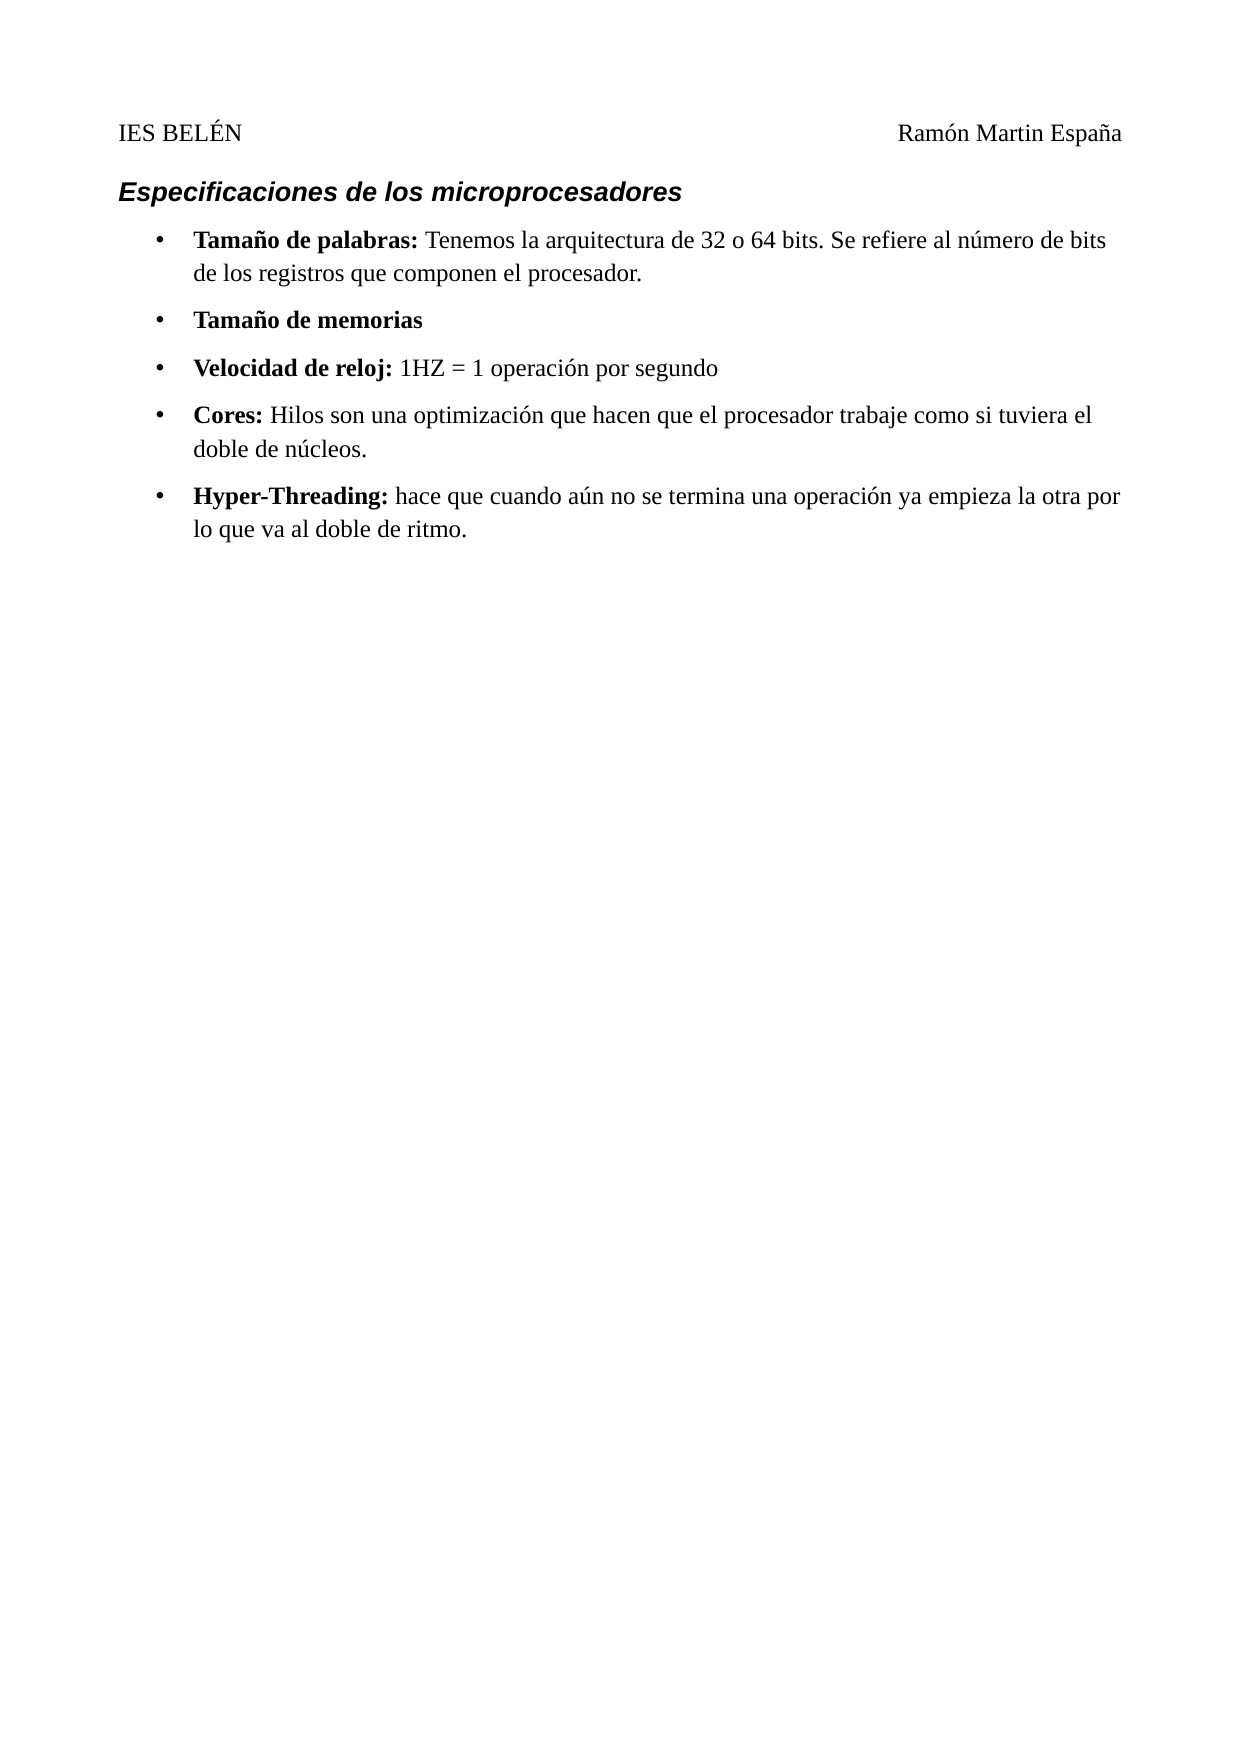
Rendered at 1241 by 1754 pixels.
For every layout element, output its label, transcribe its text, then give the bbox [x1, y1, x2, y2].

subtitle Especificaciones de los microprocesadores [118, 176, 1122, 208]
list Tamaño de memorias [156, 305, 1122, 334]
list Hyper-Threading: hace que cuando aún no se termina una operación ya empieza la otra por lo que va al doble de ritmo. [156, 481, 1122, 543]
list Tamaño de palabras: Tenemos la arquitectura de 32 o 64 bits. Se refiere al número de bits de los registros que componen el procesador. [156, 225, 1122, 287]
list Cores: Hilos son una optimización que hacen que el procesador trabaje como si tuviera el doble de núcleos. [156, 401, 1122, 462]
list Velocidad de reloj: 1HZ = 1 operación por segundo [156, 353, 1122, 382]
